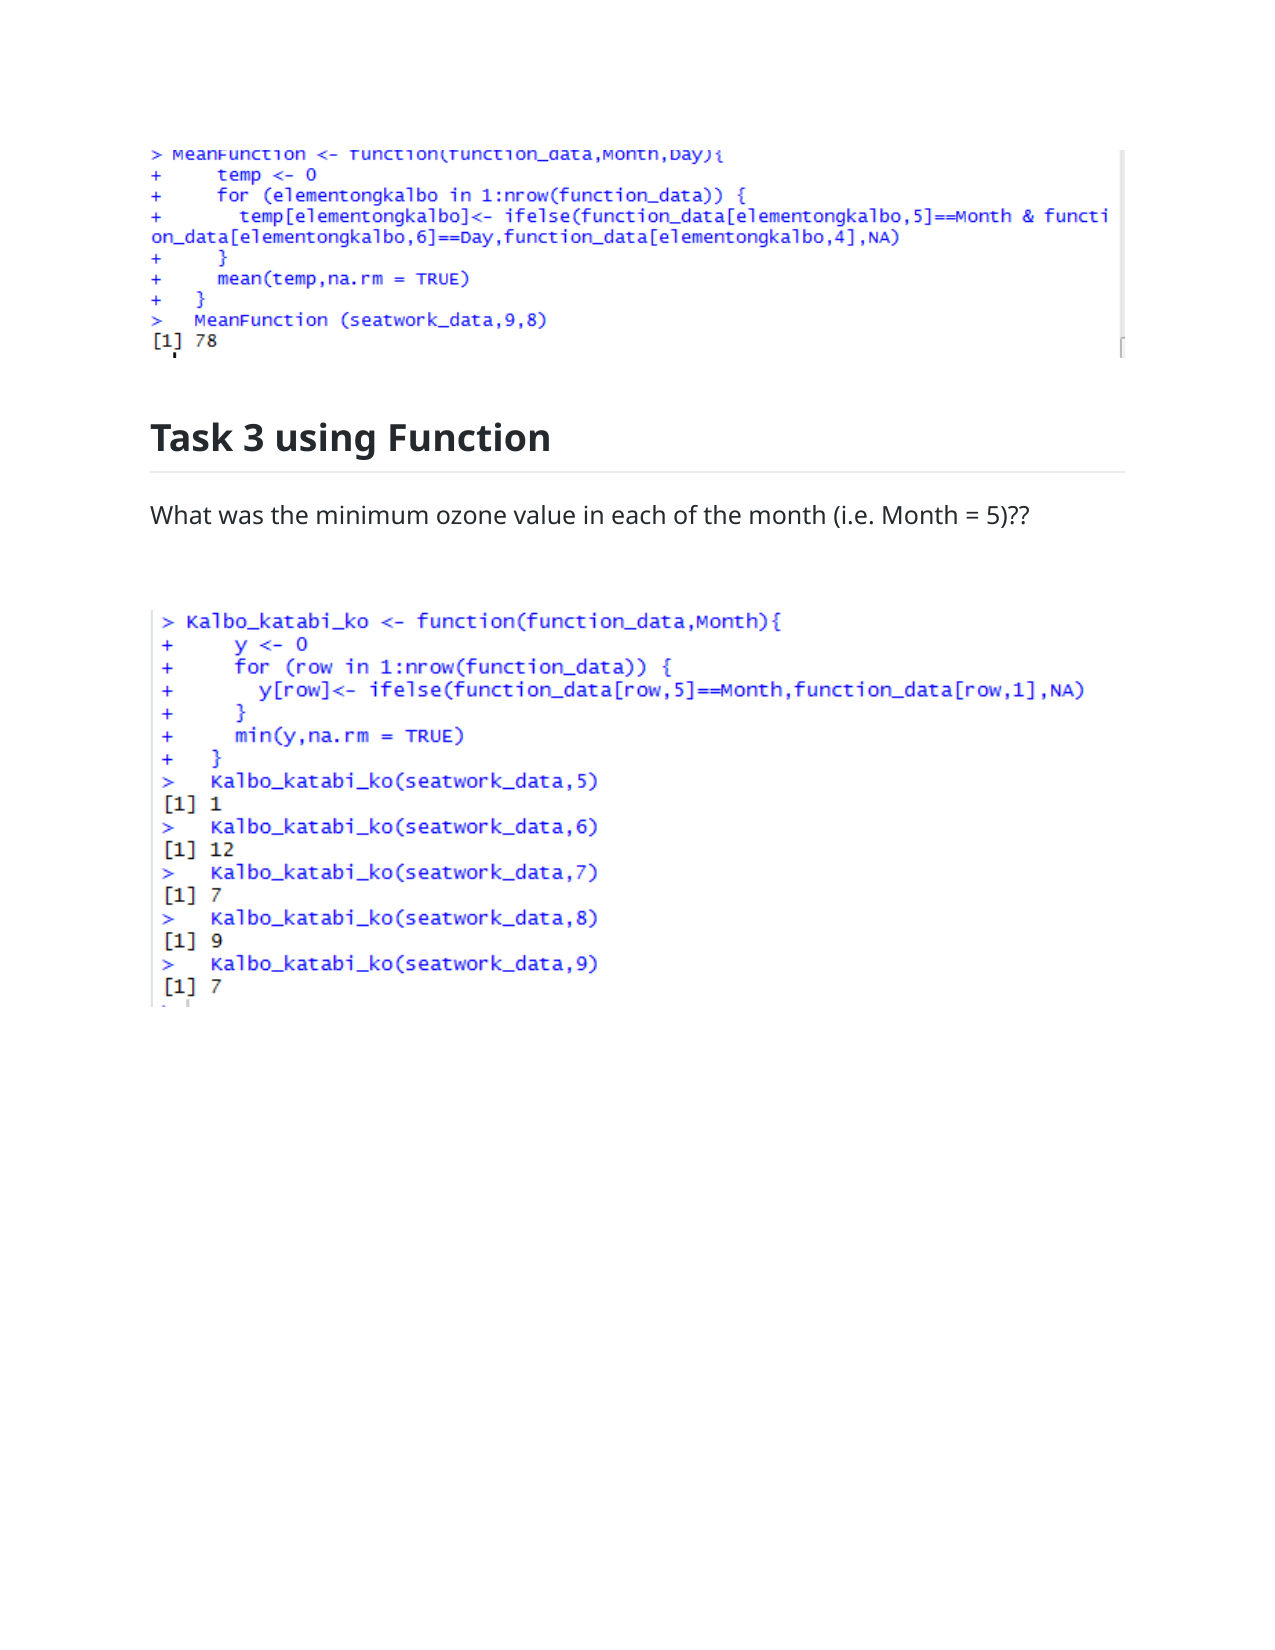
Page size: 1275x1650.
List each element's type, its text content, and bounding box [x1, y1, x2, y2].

picture [150, 610, 1125, 1007]
subtitle Task 3 using Function [150, 412, 1125, 471]
text What was the minimum ozone value in each of the month (i.e. Month = 5)?? [150, 498, 1125, 532]
picture [150, 150, 1125, 358]
